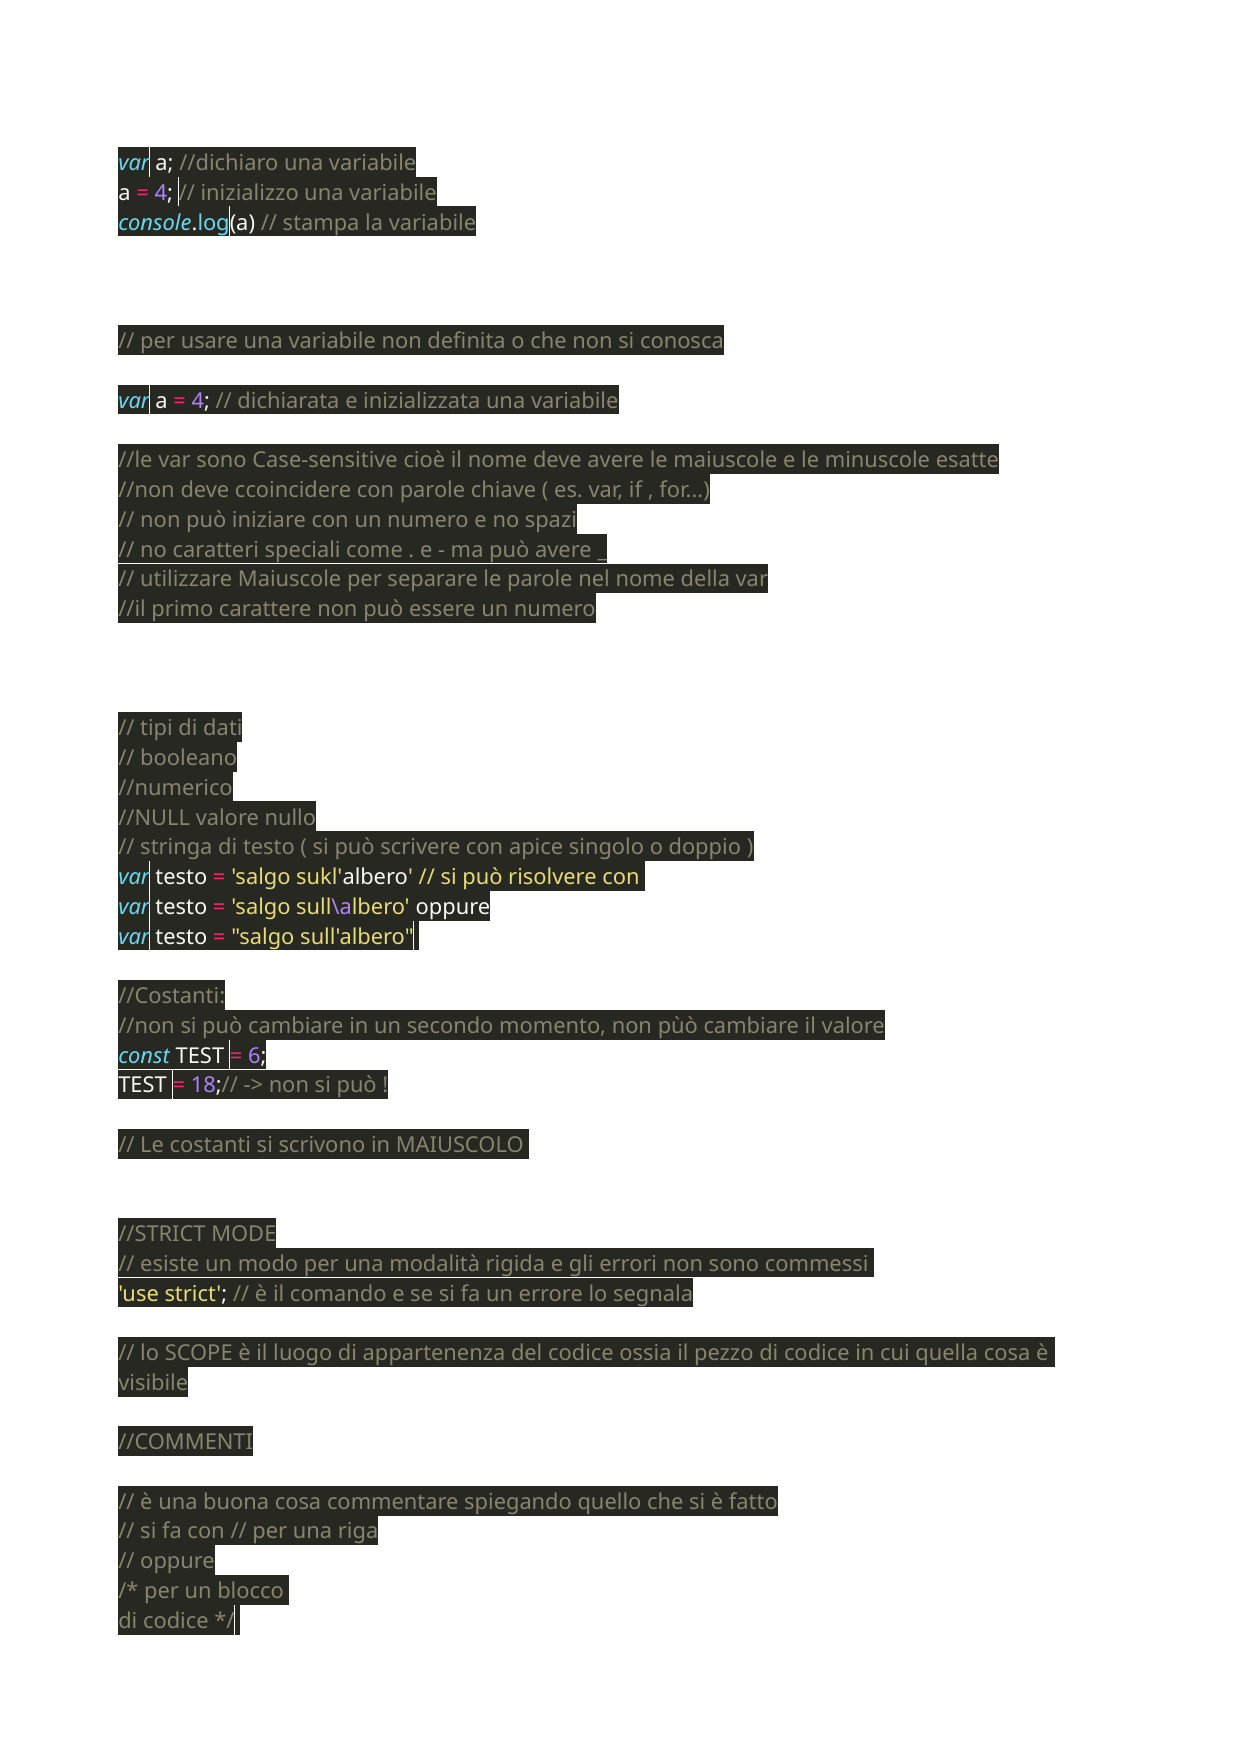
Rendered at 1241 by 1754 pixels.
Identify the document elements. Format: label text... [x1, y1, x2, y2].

text //COMMENTI [118, 1426, 1122, 1456]
text di codice */ [118, 1605, 1122, 1635]
text //numerico [118, 772, 1122, 801]
text // per usare una variabile non definita o che non si conosca [118, 325, 1122, 355]
text console.log(a) // stampa la variabile [118, 206, 1122, 236]
text // tipi di dati [118, 712, 1122, 742]
text // Le costanti si scrivono in MAIUSCOLO [118, 1129, 1122, 1159]
text // stringa di testo ( si può scrivere con apice singolo o doppio ) [118, 831, 1122, 861]
text // no caratteri speciali come . e - ma può avere _ [118, 534, 1122, 563]
text 'use strict'; // è il comando e se si fa un errore lo segnala [118, 1277, 1122, 1307]
text var testo = 'salgo sukl'albero' // si può risolvere con [118, 861, 1122, 891]
text var a = 4; // dichiarata e inizializzata una variabile [118, 385, 1122, 414]
text var testo = "salgo sull'albero" [118, 921, 1122, 950]
text //STRICT MODE [118, 1218, 1122, 1248]
text // non può iniziare con un numero e no spazi [118, 504, 1122, 534]
text const TEST = 6; [118, 1040, 1122, 1069]
text // è una buona cosa commentare spiegando quello che si è fatto [118, 1486, 1122, 1516]
text // oppure [118, 1545, 1122, 1575]
text /* per un blocco [118, 1575, 1122, 1605]
text var testo = 'salgo sull\albero' oppure [118, 891, 1122, 921]
text var a; //dichiaro una variabile [118, 147, 1122, 177]
text // si fa con // per una riga [118, 1516, 1122, 1545]
text //non si può cambiare in un secondo momento, non pùò cambiare il valore [118, 1010, 1122, 1040]
text //le var sono Case-sensitive cioè il nome deve avere le maiuscole e le minuscole esatte [118, 444, 1122, 474]
text // utilizzare Maiuscole per separare le parole nel nome della var [118, 563, 1122, 593]
text //Costanti: [118, 980, 1122, 1010]
text // lo SCOPE è il luogo di appartenenza del codice ossia il pezzo di codice in cui quella cosa è visibile [118, 1337, 1122, 1397]
text //non deve ccoincidere con parole chiave ( es. var, if , for...) [118, 474, 1122, 504]
text // booleano [118, 742, 1122, 772]
text // esiste un modo per una modalità rigida e gli errori non sono commessi [118, 1248, 1122, 1277]
text //NULL valore nullo [118, 801, 1122, 831]
text //il primo carattere non può essere un numero [118, 593, 1122, 623]
text TEST = 18;// -> non si può ! [118, 1069, 1122, 1099]
text a = 4; // inizializzo una variabile [118, 177, 1122, 206]
